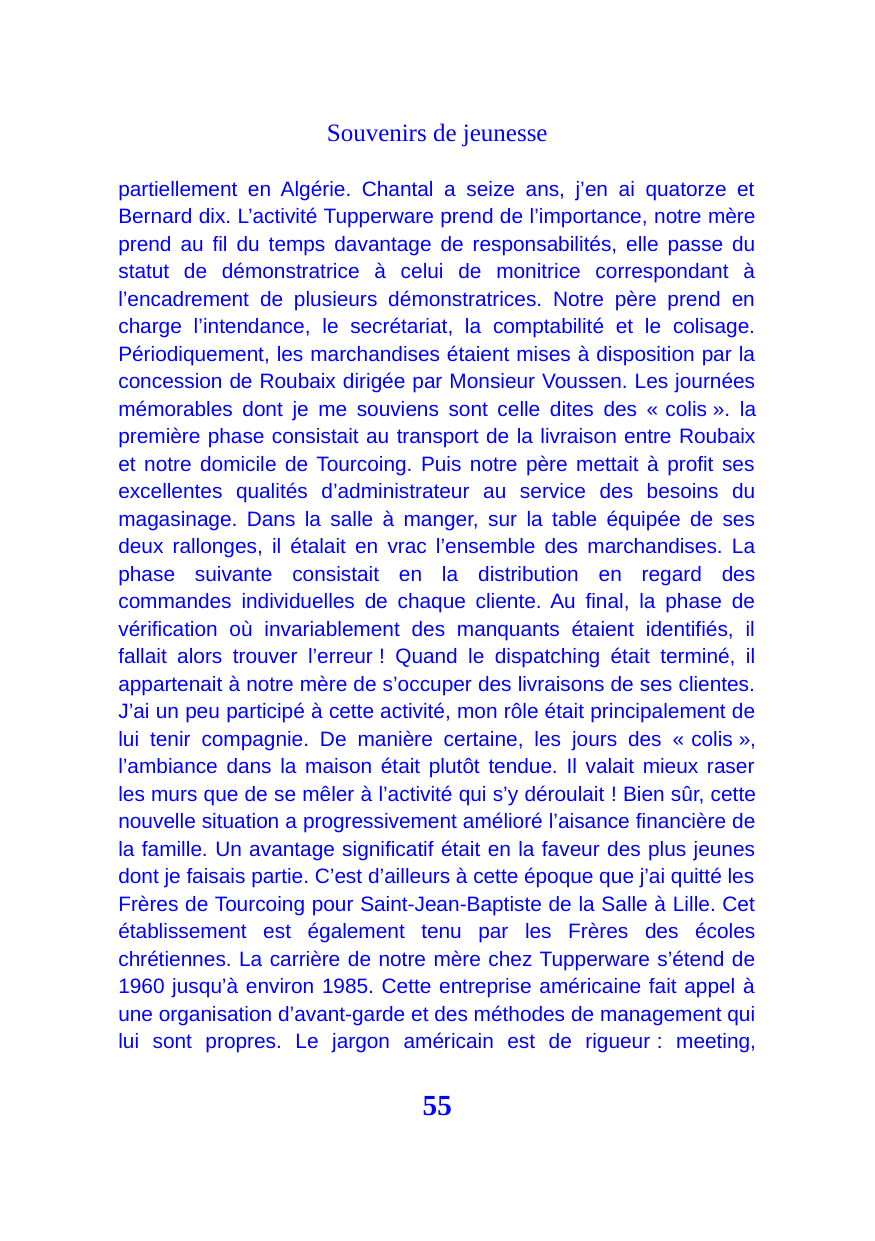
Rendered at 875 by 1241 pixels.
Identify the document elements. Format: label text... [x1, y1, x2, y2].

text partiellement en Algérie. Chantal a seize ans, j’en ai quatorze et Bernard dix. L’activité Tupperware prend de l’importance, notre mère prend au fil du temps davantage de responsabilités, elle passe du statut de démonstratrice à celui de monitrice correspondant à l’encadrement de plusieurs démonstratrices. Notre père prend en charge l’intendance, le secrétariat, la comptabilité et le colisage. Périodiquement, les marchandises étaient mises à disposition par la concession de Roubaix dirigée par Monsieur Voussen. Les journées mémorables dont je me souviens sont celle dites des « colis ». la première phase consistait au transport de la livraison entre Roubaix et notre domicile de Tourcoing. Puis notre père mettait à profit ses excellentes qualités d’administrateur au service des besoins du magasinage. Dans la salle à manger, sur la table équipée de ses deux rallonges, il étalait en vrac l’ensemble des marchandises. La phase suivante consistait en la distribution en regard des commandes individuelles de chaque cliente. Au final, la phase de vérification où invariablement des manquants étaient identifiés, il fallait alors trouver l’erreur ! Quand le dispatching était terminé, il appartenait à notre mère de s’occuper des livraisons de ses clientes. J’ai un peu participé à cette activité, mon rôle était principalement de lui tenir compagnie. De manière certaine, les jours des « colis », l’ambiance dans la maison était plutôt tendue. Il valait mieux raser les murs que de se mêler à l’activité qui s’y déroulait ! Bien sûr, cette nouvelle situation a progressivement amélioré l’aisance financière de la famille. Un avantage significatif était en la faveur des plus jeunes dont je faisais partie. C’est d’ailleurs à cette époque que j’ai quitté les Frères de Tourcoing pour Saint-Jean-Baptiste de la Salle à Lille. Cet établissement est également tenu par les Frères des écoles chrétiennes. La carrière de notre mère chez Tupperware s’étend de 1960 jusqu’à environ 1985. Cette entreprise américaine fait appel à une organisation d’avant-garde et des méthodes de management qui lui sont propres. Le jargon américain est de rigueur : meeting, [118, 176, 756, 1053]
